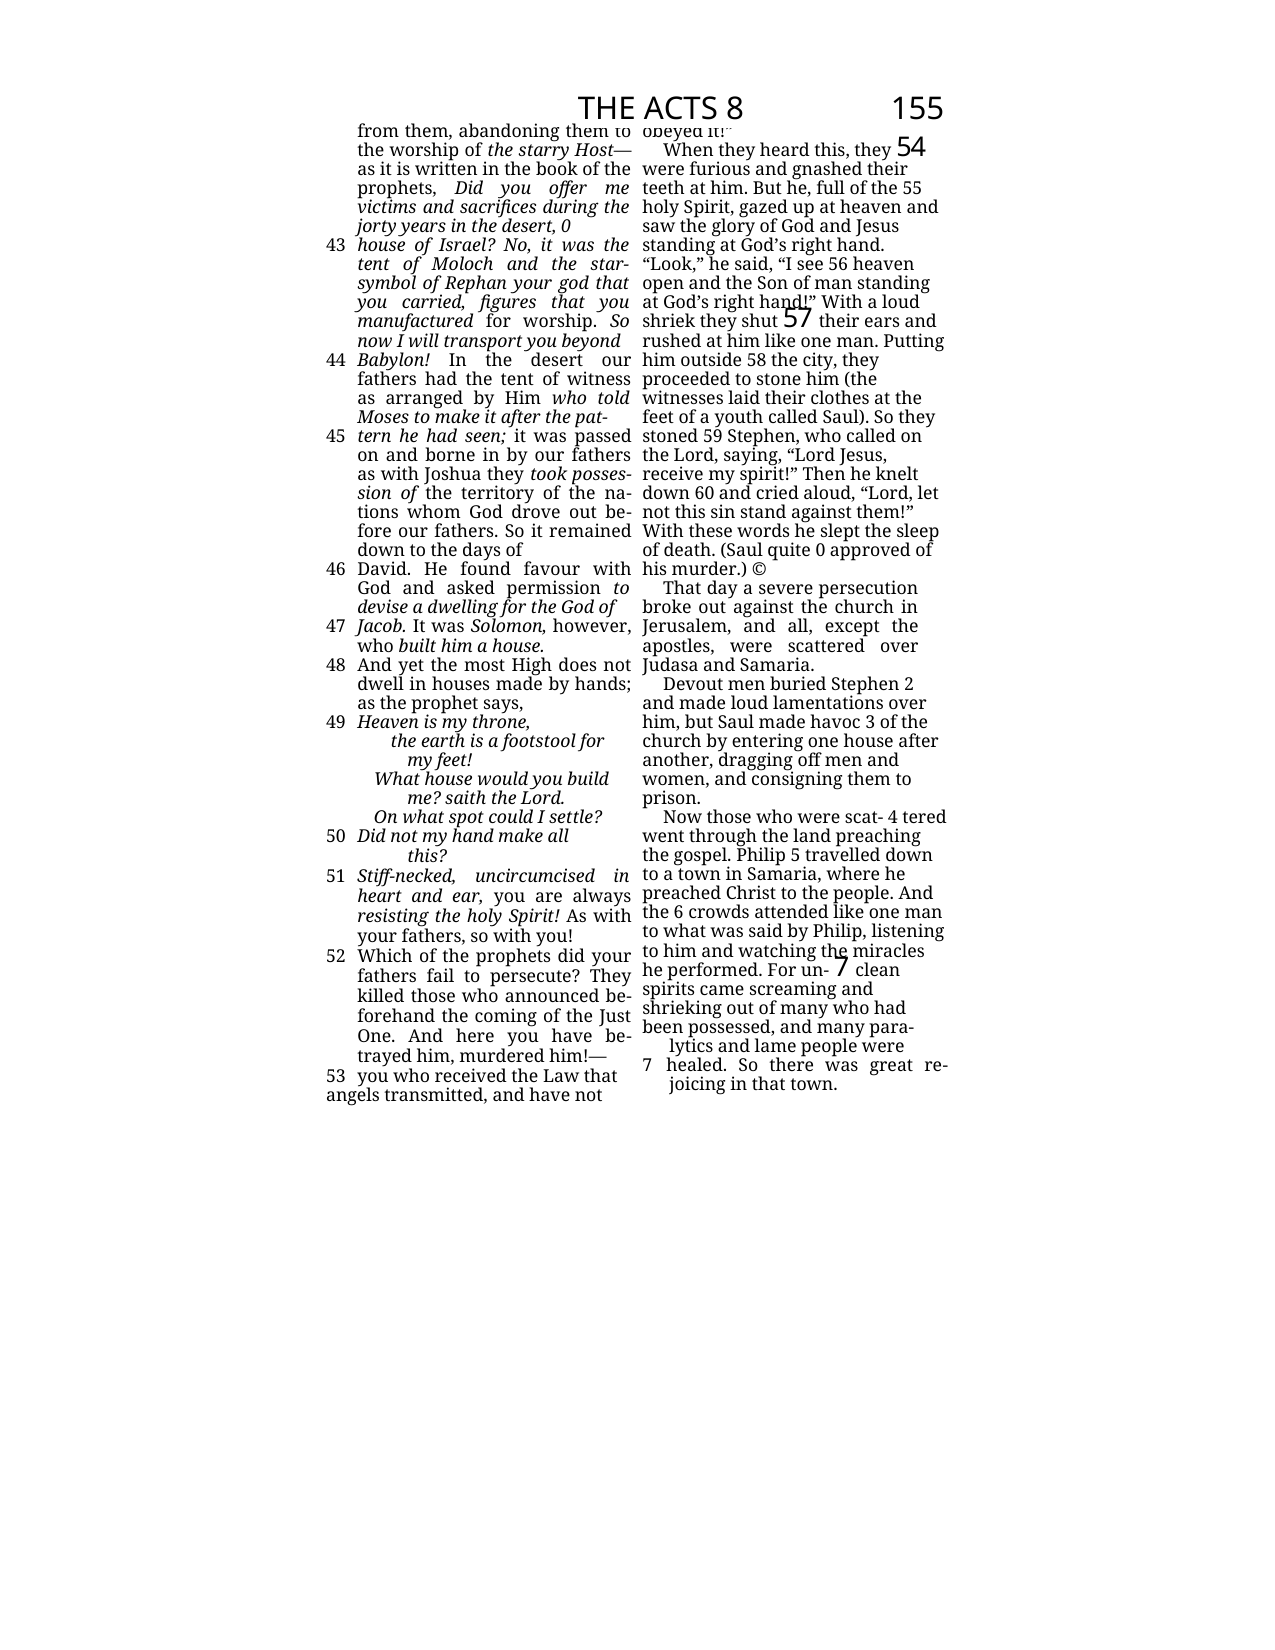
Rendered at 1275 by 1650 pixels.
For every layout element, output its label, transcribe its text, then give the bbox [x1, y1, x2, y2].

list tern he had seen; it was passed on and borne in by our fathers as with Joshua they took posses­sion of the territory of the na­tions whom God drove out be­fore our fathers. So it re­mained down to the days of [326, 427, 631, 561]
list Did not my hand make all [326, 827, 631, 846]
list Babylon! In the desert our fathers had the tent of witness as arranged by Him who told Moses to make it after the pat- [326, 351, 631, 427]
text Now those who were scat- 4 tered went through the land preaching the gospel. Philip 5 travelled down to a town in Samaria, where he preached Christ to the people. And the 6 crowds attended like one man to what was said by Philip, listen­ing to him and watching the miracles he performed. For un- 7 clean spirits came screaming and shrieking out of many who had been possessed, and many para- [642, 808, 948, 1037]
list house of Israel? No, it was the tent of Moloch and the star- symbol of Rephan your god that you carried, figures that you manufactured for worship. So now I will transport you beyond [326, 236, 631, 351]
text this? [407, 846, 631, 866]
text What house would you build me? saith the Lord. [374, 770, 631, 808]
list Stiff-necked, uncircumcised in heart and ear, you are always resisting the holy Spirit! As with your fathers, so with you! [326, 866, 631, 946]
text When they heard this, they 54 were furious and gnashed their teeth at him. But he, full of the 55 holy Spirit, gazed up at heaven and saw the glory of God and Jesus standing at God’s right hand. “Look,” he said, “I see 56 heaven open and the Son of man standing at God’s right hand!” With a loud shriek they shut 57 their ears and rushed at him like one man. Putting him outside 58 the city, they proceeded to stone him (the witnesses laid their clothes at the feet of a youth called Saul). So they stoned 59 Stephen, who called on the Lord, saying, “Lord Jesus, receive my spirit!” Then he knelt down 60 and cried aloud, “Lord, let not this sin stand against them!” With these words he slept the sleep of death. (Saul quite 0 approved of his murder.) © [642, 141, 948, 579]
list Jacob. It was Solomon, how­ever, who built him a house. [326, 618, 631, 656]
list Which of the prophets did your fathers fail to persecute? They killed those who announced be­forehand the coming of the Just One. And here you have be­trayed him, murdered him!— [326, 946, 631, 1066]
text from them, abandoning them to the worship of the starry Host— as it is written in the book of the prophets, Did you offer me victims and sacrifices during the jorty years in the desert, 0 [357, 122, 631, 236]
text angels transmitted, and have not obeyed it!” [675, 122, 948, 141]
text the earth is a footstool for my feet! [390, 732, 631, 770]
list David. He found favour with God and asked permission to devise a dwelling for the God of [326, 561, 631, 618]
text On what spot could I settle? [374, 808, 631, 827]
text lytics and lame people were [669, 1037, 948, 1056]
list Heaven is my throne, [326, 713, 631, 732]
text That day a severe persecution broke out against the church in Jerusalem, and all, except the apostles, were scattered over Judasa and Samaria. [642, 579, 919, 675]
text angels transmitted, and have not obeyed it!” [326, 1086, 631, 1106]
list you who received the Law that [326, 1066, 631, 1086]
list healed. So there was great re­joicing in that town. [642, 1056, 948, 1094]
list And yet the most High does not dwell in houses made by hands; as the prophet says, [326, 656, 631, 713]
text Devout men buried Stephen 2 and made loud lamentations over him, but Saul made havoc 3 of the church by entering one house after another, dragging off men and women, and consigning them to prison. [642, 675, 948, 808]
